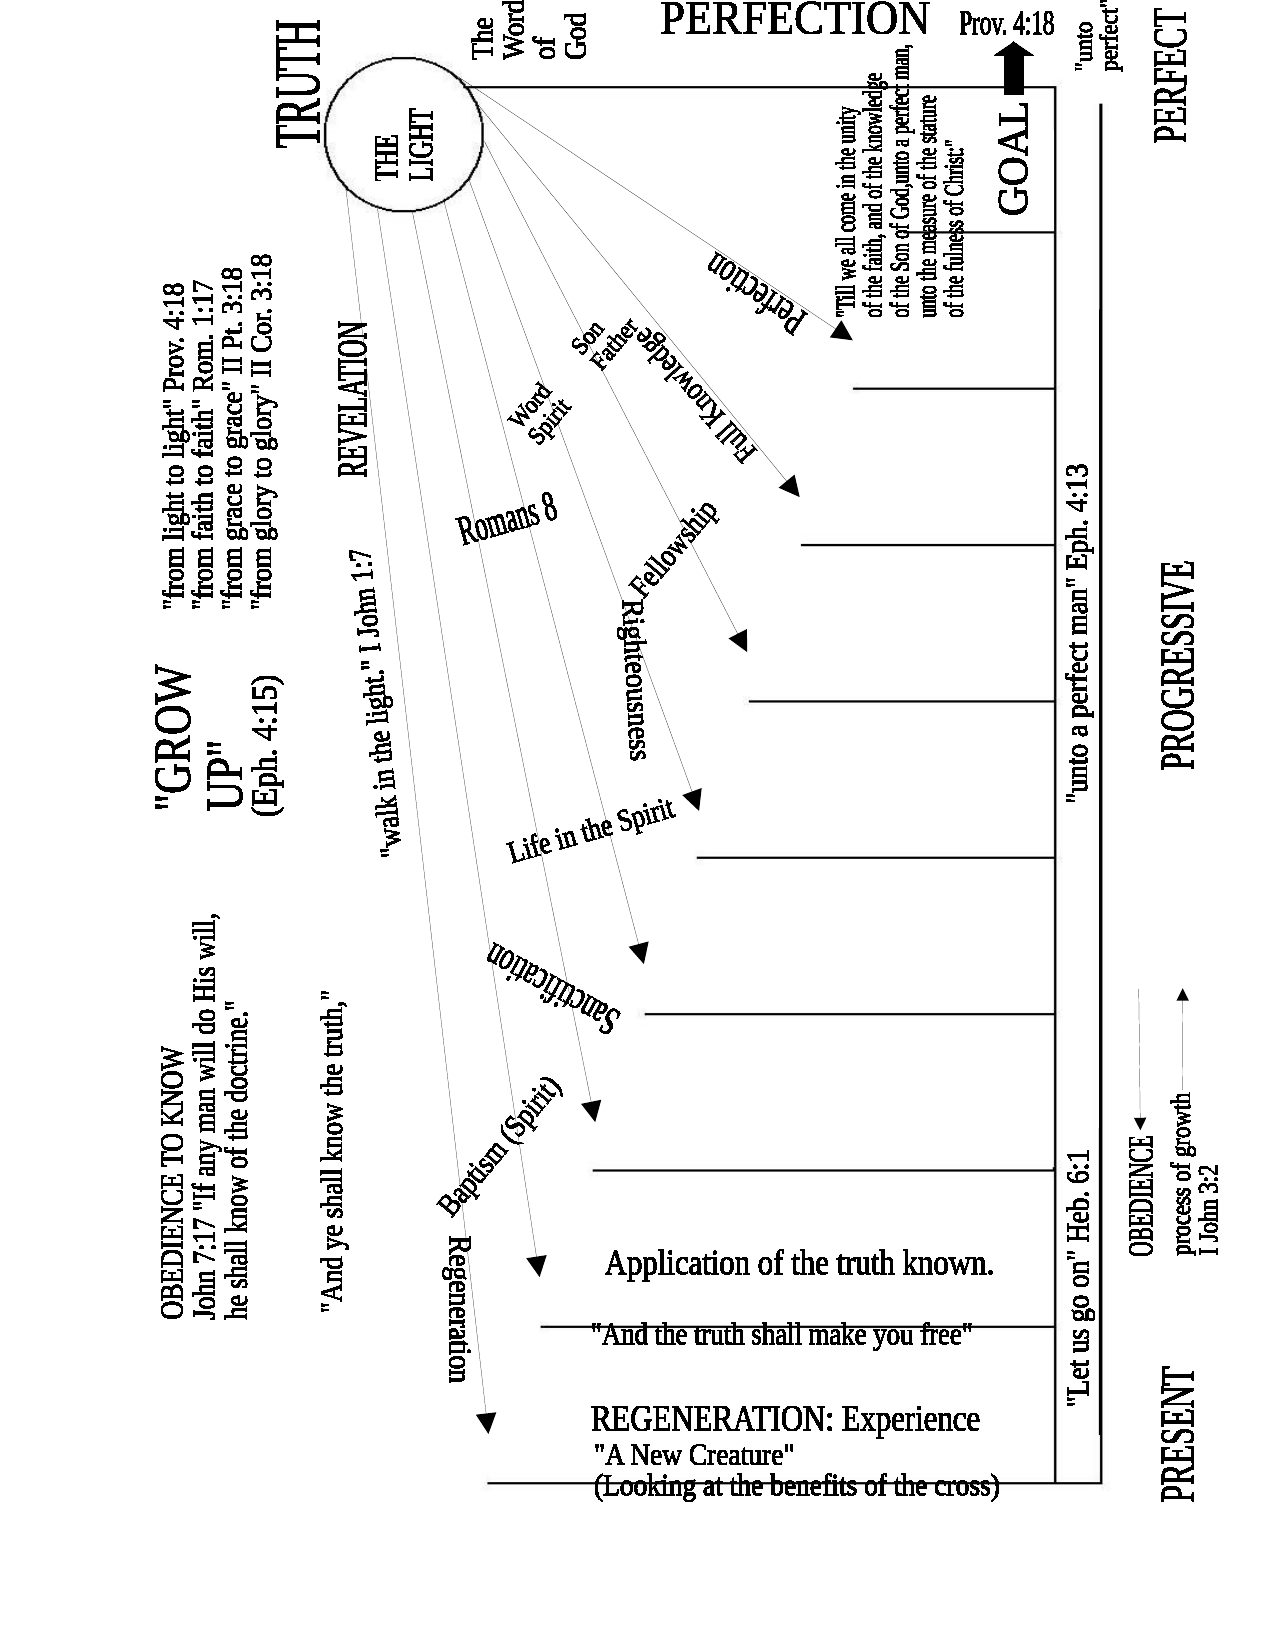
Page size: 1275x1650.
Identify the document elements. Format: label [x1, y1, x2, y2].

picture [511, 4, 522, 9]
picture [249, 0, 1133, 1538]
